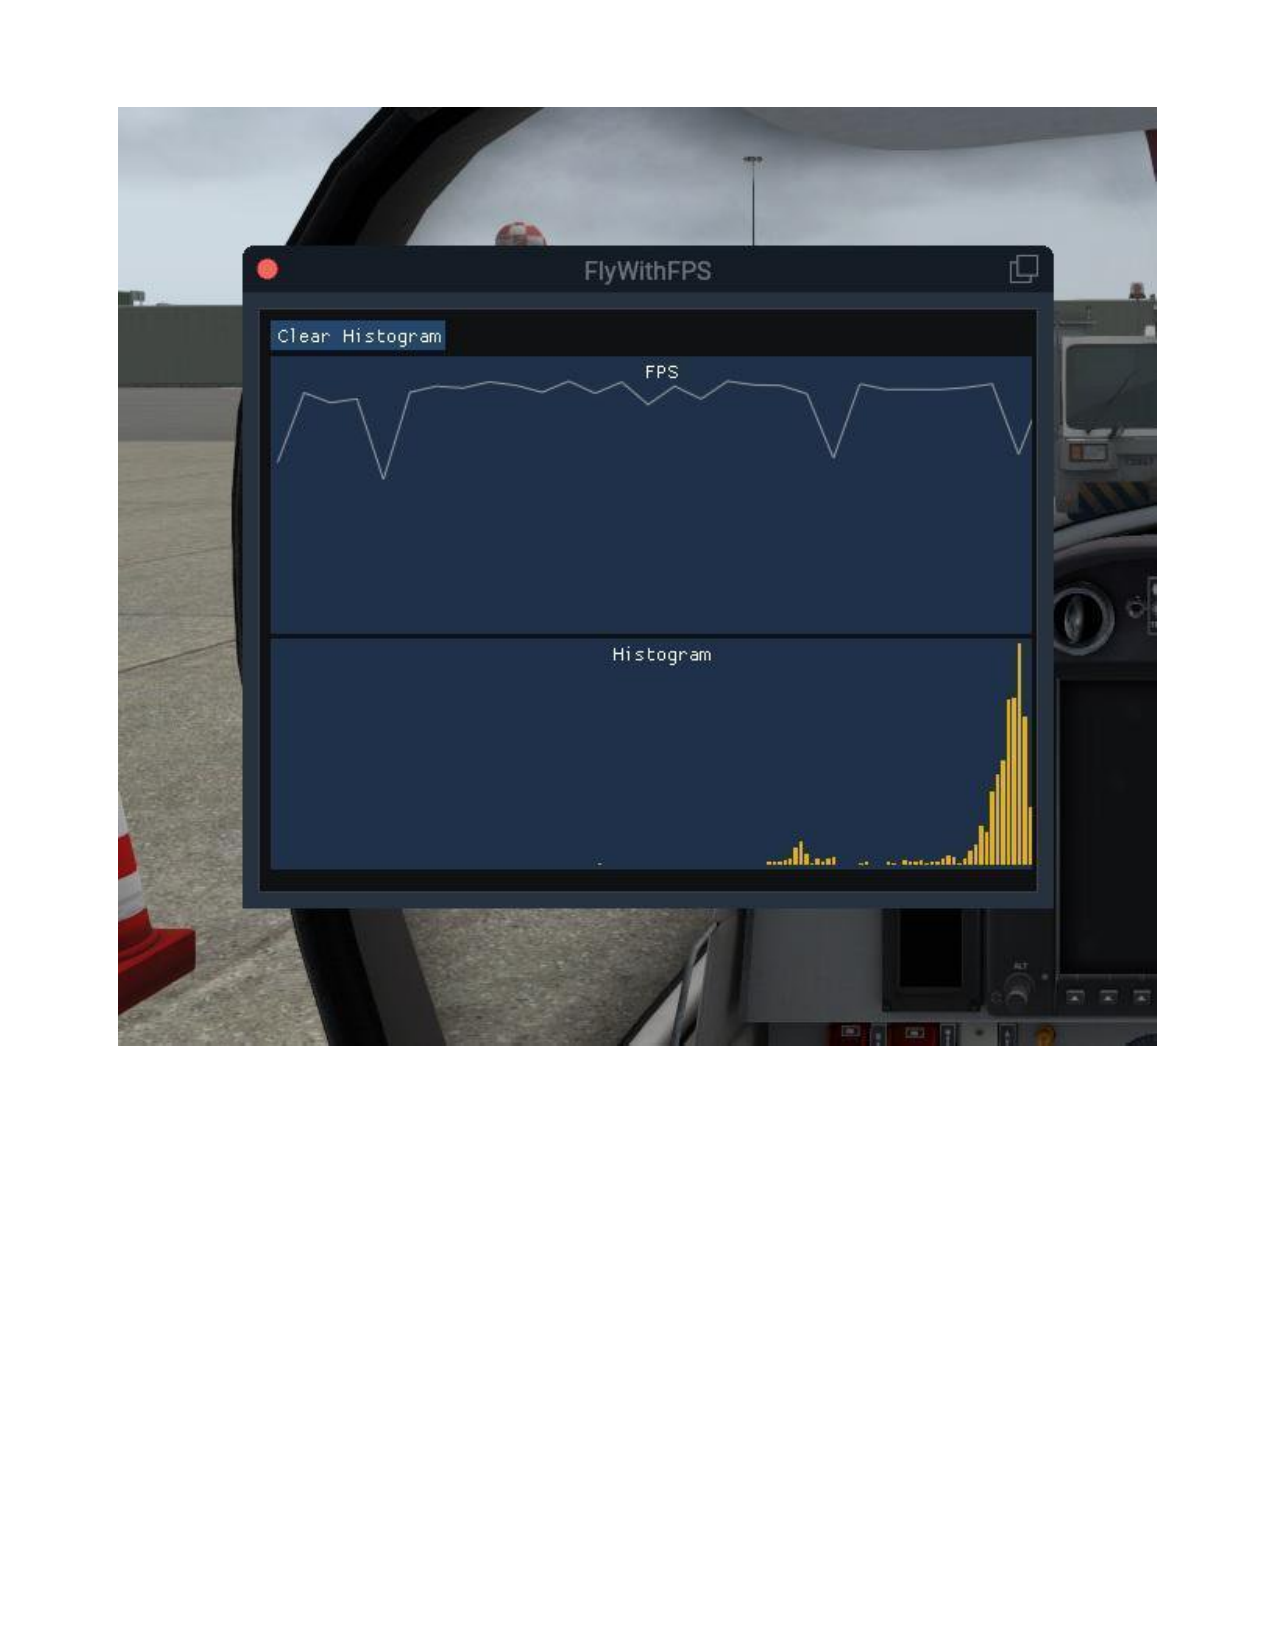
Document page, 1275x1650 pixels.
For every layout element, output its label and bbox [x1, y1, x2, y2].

picture [118, 107, 1157, 1046]
